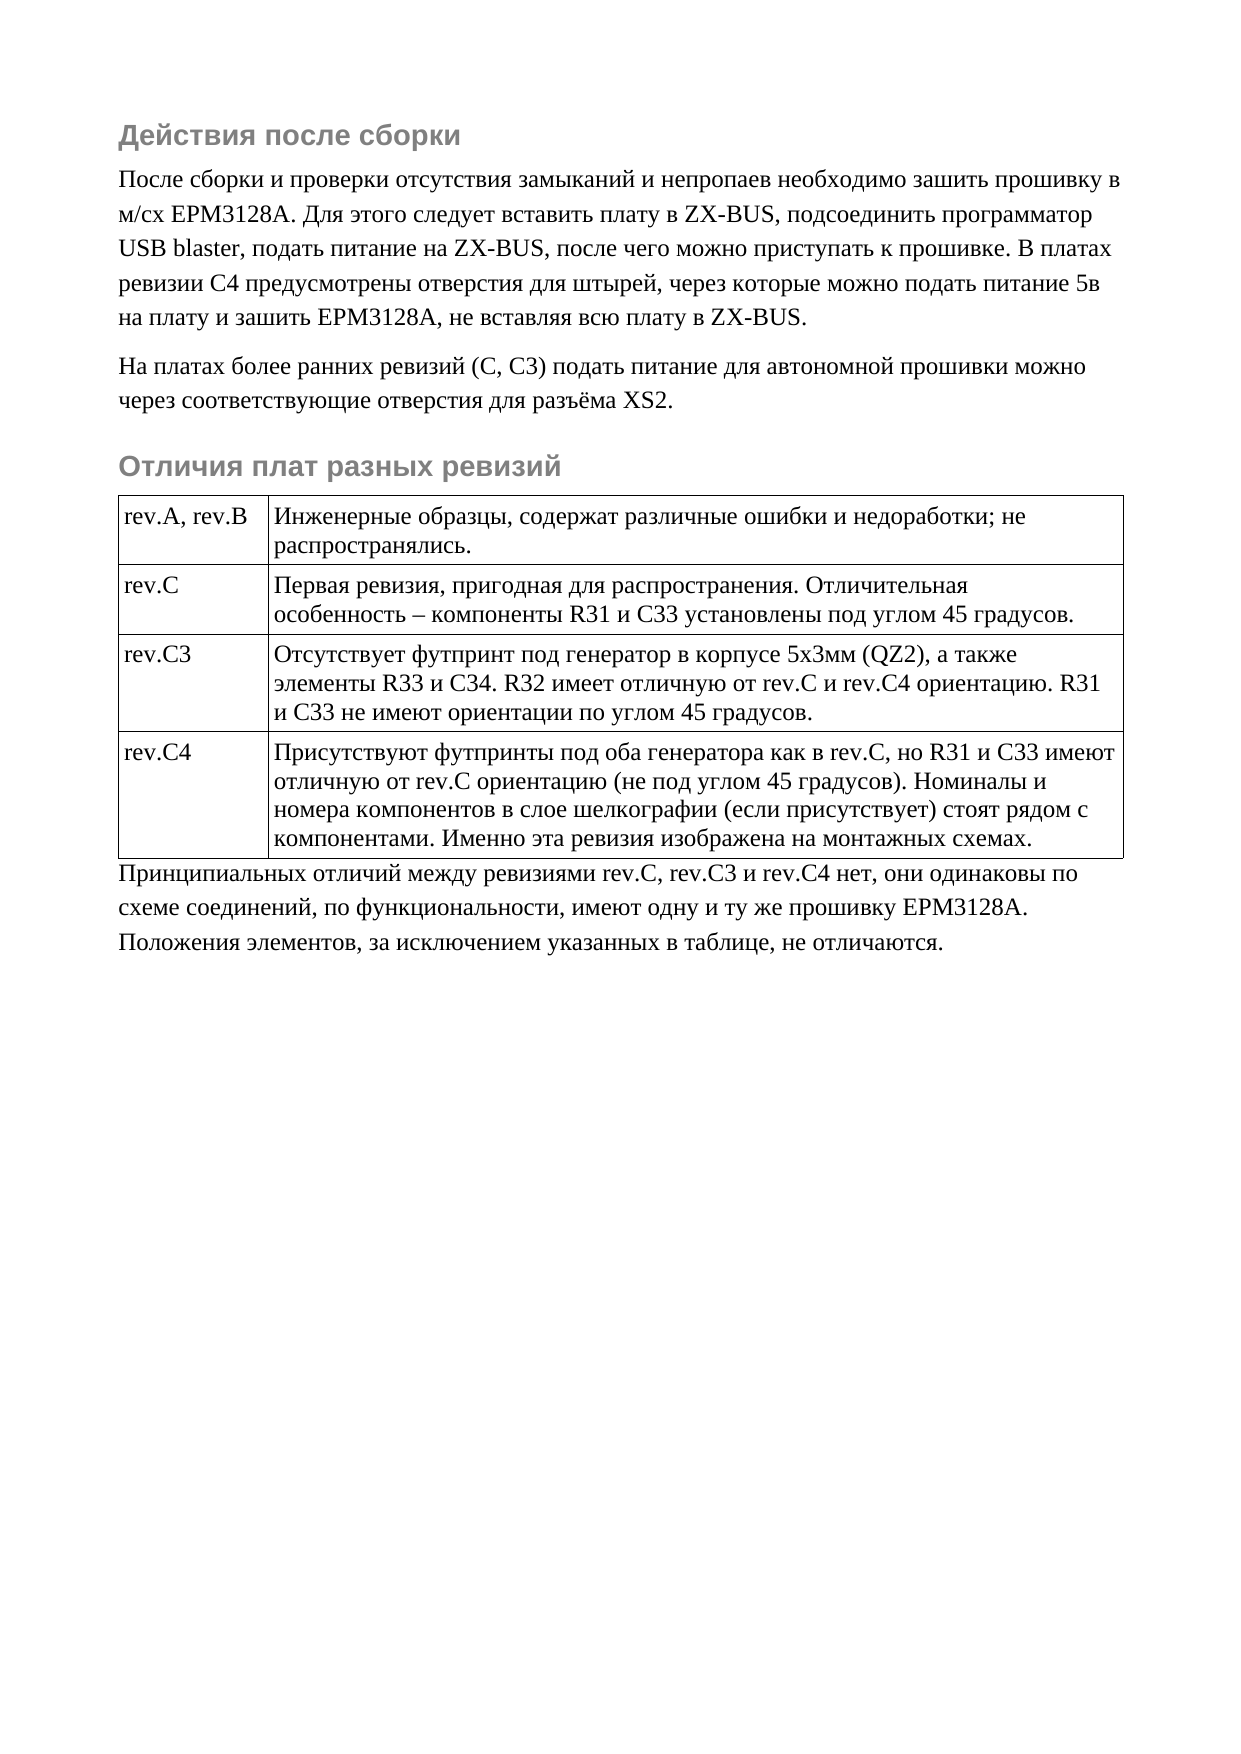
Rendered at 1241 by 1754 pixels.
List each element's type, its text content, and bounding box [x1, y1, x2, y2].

table_cell Первая ревизия, пригодная для распространения. Отличительная особенность – компоненты R31 и C33 установлены под углом 45 градусов. [269, 565, 1123, 633]
subtitle Действия после сборки [118, 118, 1122, 152]
subtitle Отличия плат разных ревизий [118, 449, 1122, 483]
text После сборки и проверки отсутствия замыканий и непропаев необходимо зашить прошивку в м/cx EPM3128A. Для этого следует вставить плату в ZX-BUS, подсоединить программатор USB blaster, подать питание на ZX-BUS, после чего можно приступать к прошивке. В платах ревизии C4 предусмотрены отверстия для штырей, через которые можно подать питание 5в на плату и зашить EPM3128A, не вставляя всю плату в ZX-BUS. [118, 164, 1122, 331]
text Принципиальных отличий между ревизиями rev.C, rev.C3 и rev.C4 нет, они одинаковы по схеме соединений, по функциональности, имеют одну и ту же прошивку EPM3128A. Положения элементов, за исключением указанных в таблице, не отличаются. [118, 859, 1122, 956]
table_cell Присутствуют футпринты под оба генератора как в rev.C, но R31 и C33 имеют отличную от rev.C ориентацию (не под углом 45 градусов). Номиналы и номера компонентов в слое шелкографии (если присутствует) стоят рядом с компонентами. Именно эта ревизия изображена на монтажных схемах. [269, 732, 1123, 858]
table_cell rev.C4 [119, 732, 268, 858]
table_header Инженерные образцы, содержат различные ошибки и недоработки; не распространялись. [269, 496, 1123, 564]
text На платах более ранних ревизий (C, C3) подать питание для автономной прошивки можно через соответствующие отверстия для разъёма XS2. [118, 351, 1122, 414]
table_cell Отсутствует футпринт под генератор в корпусе 5x3мм (QZ2), а также элементы R33 и C34. R32 имеет отличную от rev.C и rev.C4 ориентацию. R31 и C33 не имеют ориентации по углом 45 градусов. [269, 635, 1123, 731]
table_cell rev.C [119, 565, 268, 633]
table_cell rev.C3 [119, 635, 268, 731]
table_header rev.A, rev.B [119, 496, 268, 564]
